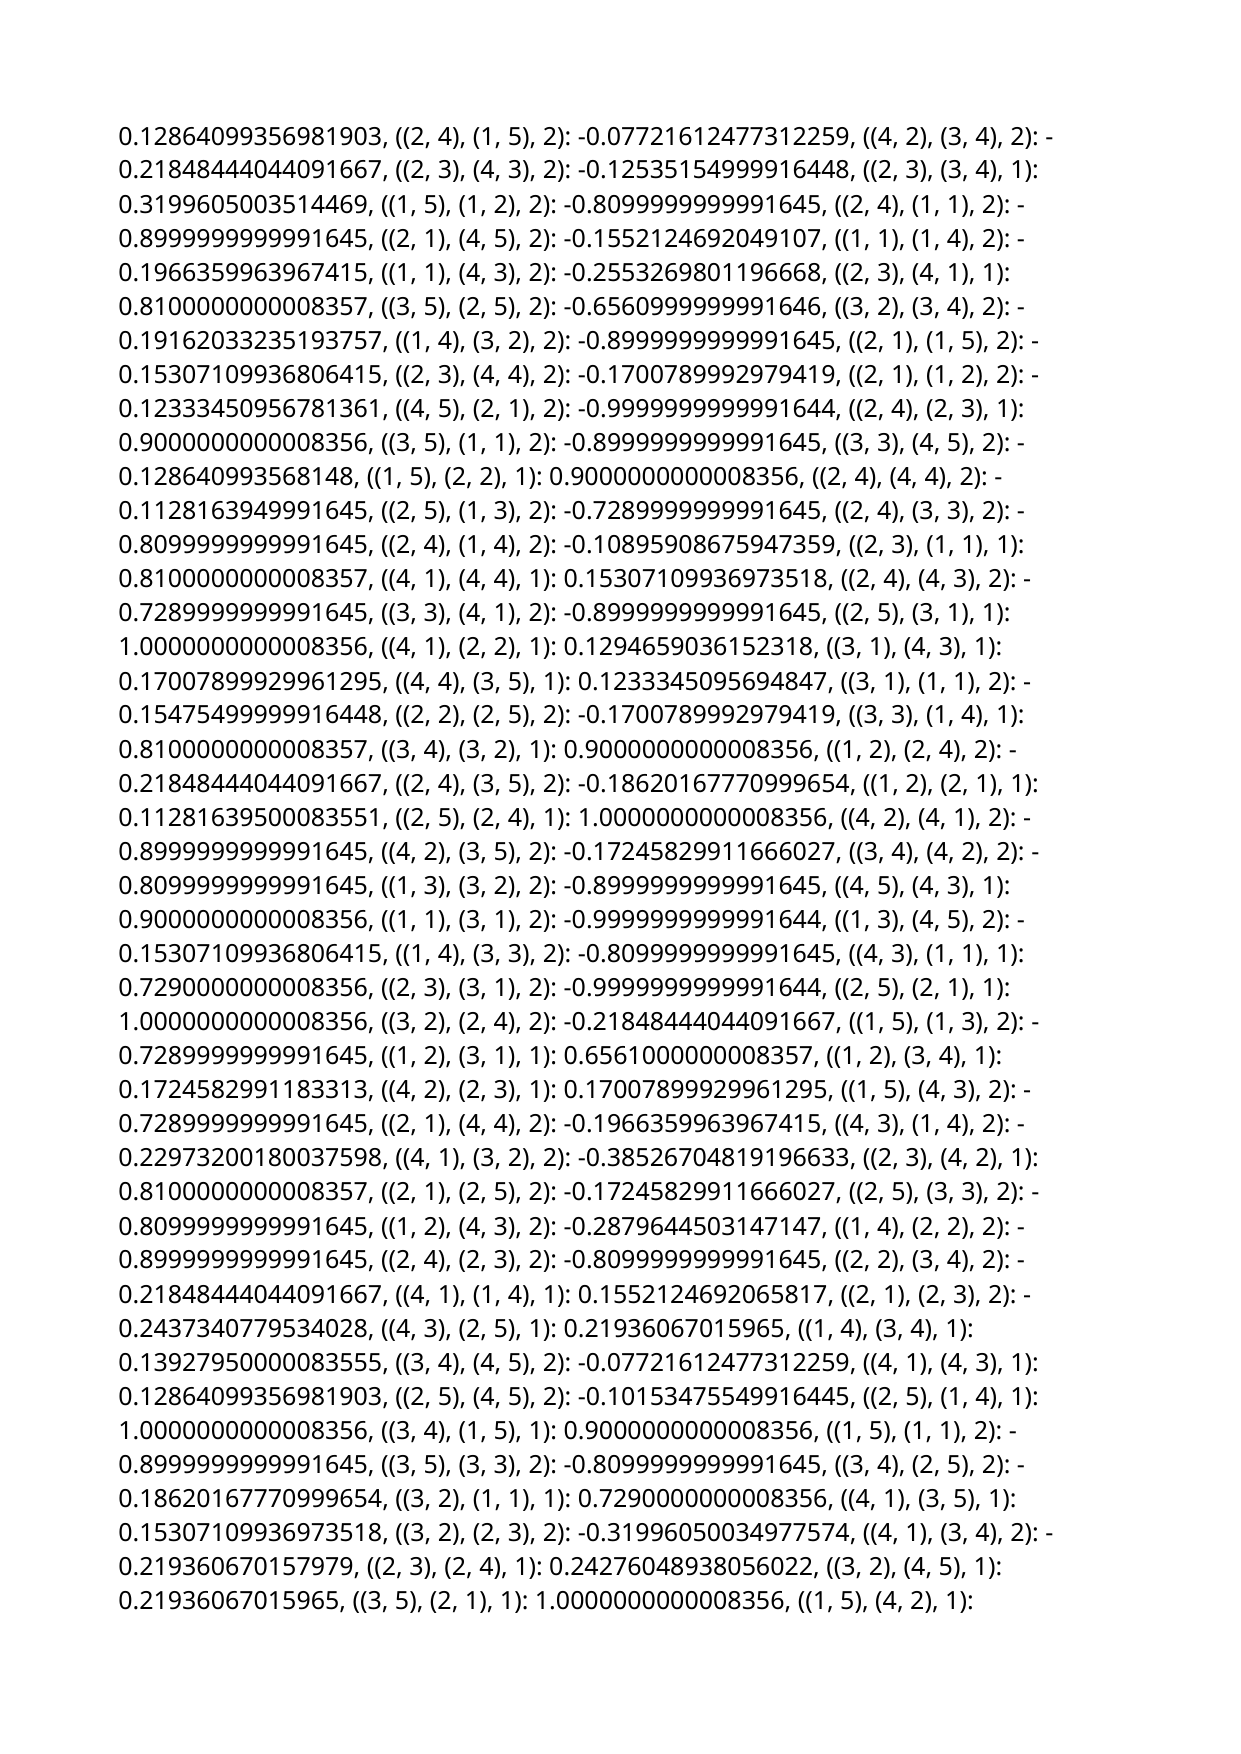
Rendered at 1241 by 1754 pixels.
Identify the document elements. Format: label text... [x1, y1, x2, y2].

text 0.12864099356981903, ((2, 4), (1, 5), 2): -0.07721612477312259, ((4, 2), (3, 4), 2): -0.21848444044091667, ((2, 3), (4, 3), 2): -0.12535154999916448, ((2, 3), (3, 4), 1): 0.3199605003514469, ((1, 5), (1, 2), 2): -0.8099999999991645, ((2, 4), (1, 1), 2): -0.8999999999991645, ((2, 1), (4, 5), 2): -0.1552124692049107, ((1, 1), (1, 4), 2): -0.1966359963967415, ((1, 1), (4, 3), 2): -0.2553269801196668, ((2, 3), (4, 1), 1): 0.8100000000008357, ((3, 5), (2, 5), 2): -0.6560999999991646, ((3, 2), (3, 4), 2): -0.19162033235193757, ((1, 4), (3, 2), 2): -0.8999999999991645, ((2, 1), (1, 5), 2): -0.15307109936806415, ((2, 3), (4, 4), 2): -0.1700789992979419, ((2, 1), (1, 2), 2): -0.12333450956781361, ((4, 5), (2, 1), 2): -0.9999999999991644, ((2, 4), (2, 3), 1): 0.9000000000008356, ((3, 5), (1, 1), 2): -0.8999999999991645, ((3, 3), (4, 5), 2): -0.128640993568148, ((1, 5), (2, 2), 1): 0.9000000000008356, ((2, 4), (4, 4), 2): -0.1128163949991645, ((2, 5), (1, 3), 2): -0.7289999999991645, ((2, 4), (3, 3), 2): -0.8099999999991645, ((2, 4), (1, 4), 2): -0.10895908675947359, ((2, 3), (1, 1), 1): 0.8100000000008357, ((4, 1), (4, 4), 1): 0.15307109936973518, ((2, 4), (4, 3), 2): -0.7289999999991645, ((3, 3), (4, 1), 2): -0.8999999999991645, ((2, 5), (3, 1), 1): 1.0000000000008356, ((4, 1), (2, 2), 1): 0.1294659036152318, ((3, 1), (4, 3), 1): 0.17007899929961295, ((4, 4), (3, 5), 1): 0.1233345095694847, ((3, 1), (1, 1), 2): -0.15475499999916448, ((2, 2), (2, 5), 2): -0.1700789992979419, ((3, 3), (1, 4), 1): 0.8100000000008357, ((3, 4), (3, 2), 1): 0.9000000000008356, ((1, 2), (2, 4), 2): -0.21848444044091667, ((2, 4), (3, 5), 2): -0.18620167770999654, ((1, 2), (2, 1), 1): 0.11281639500083551, ((2, 5), (2, 4), 1): 1.0000000000008356, ((4, 2), (4, 1), 2): -0.8999999999991645, ((4, 2), (3, 5), 2): -0.17245829911666027, ((3, 4), (4, 2), 2): -0.8099999999991645, ((1, 3), (3, 2), 2): -0.8999999999991645, ((4, 5), (4, 3), 1): 0.9000000000008356, ((1, 1), (3, 1), 2): -0.9999999999991644, ((1, 3), (4, 5), 2): -0.15307109936806415, ((1, 4), (3, 3), 2): -0.8099999999991645, ((4, 3), (1, 1), 1): 0.7290000000008356, ((2, 3), (3, 1), 2): -0.9999999999991644, ((2, 5), (2, 1), 1): 1.0000000000008356, ((3, 2), (2, 4), 2): -0.21848444044091667, ((1, 5), (1, 3), 2): -0.7289999999991645, ((1, 2), (3, 1), 1): 0.6561000000008357, ((1, 2), (3, 4), 1): 0.1724582991183313, ((4, 2), (2, 3), 1): 0.17007899929961295, ((1, 5), (4, 3), 2): -0.7289999999991645, ((2, 1), (4, 4), 2): -0.1966359963967415, ((4, 3), (1, 4), 2): -0.22973200180037598, ((4, 1), (3, 2), 2): -0.38526704819196633, ((2, 3), (4, 2), 1): 0.8100000000008357, ((2, 1), (2, 5), 2): -0.17245829911666027, ((2, 5), (3, 3), 2): -0.8099999999991645, ((1, 2), (4, 3), 2): -0.2879644503147147, ((1, 4), (2, 2), 2): -0.8999999999991645, ((2, 4), (2, 3), 2): -0.8099999999991645, ((2, 2), (3, 4), 2): -0.21848444044091667, ((4, 1), (1, 4), 1): 0.1552124692065817, ((2, 1), (2, 3), 2): -0.2437340779534028, ((4, 3), (2, 5), 1): 0.21936067015965, ((1, 4), (3, 4), 1): 0.13927950000083555, ((3, 4), (4, 5), 2): -0.07721612477312259, ((4, 1), (4, 3), 1): 0.12864099356981903, ((2, 5), (4, 5), 2): -0.10153475549916445, ((2, 5), (1, 4), 1): 1.0000000000008356, ((3, 4), (1, 5), 1): 0.9000000000008356, ((1, 5), (1, 1), 2): -0.8999999999991645, ((3, 5), (3, 3), 2): -0.8099999999991645, ((3, 4), (2, 5), 2): -0.18620167770999654, ((3, 2), (1, 1), 1): 0.7290000000008356, ((4, 1), (3, 5), 1): 0.15307109936973518, ((3, 2), (2, 3), 2): -0.31996050034977574, ((4, 1), (3, 4), 2): -0.219360670157979, ((2, 3), (2, 4), 1): 0.24276048938056022, ((3, 2), (4, 5), 1): 0.21936067015965, ((3, 5), (2, 1), 1): 1.0000000000008356, ((1, 5), (4, 2), 1): [118, 118, 1122, 1617]
